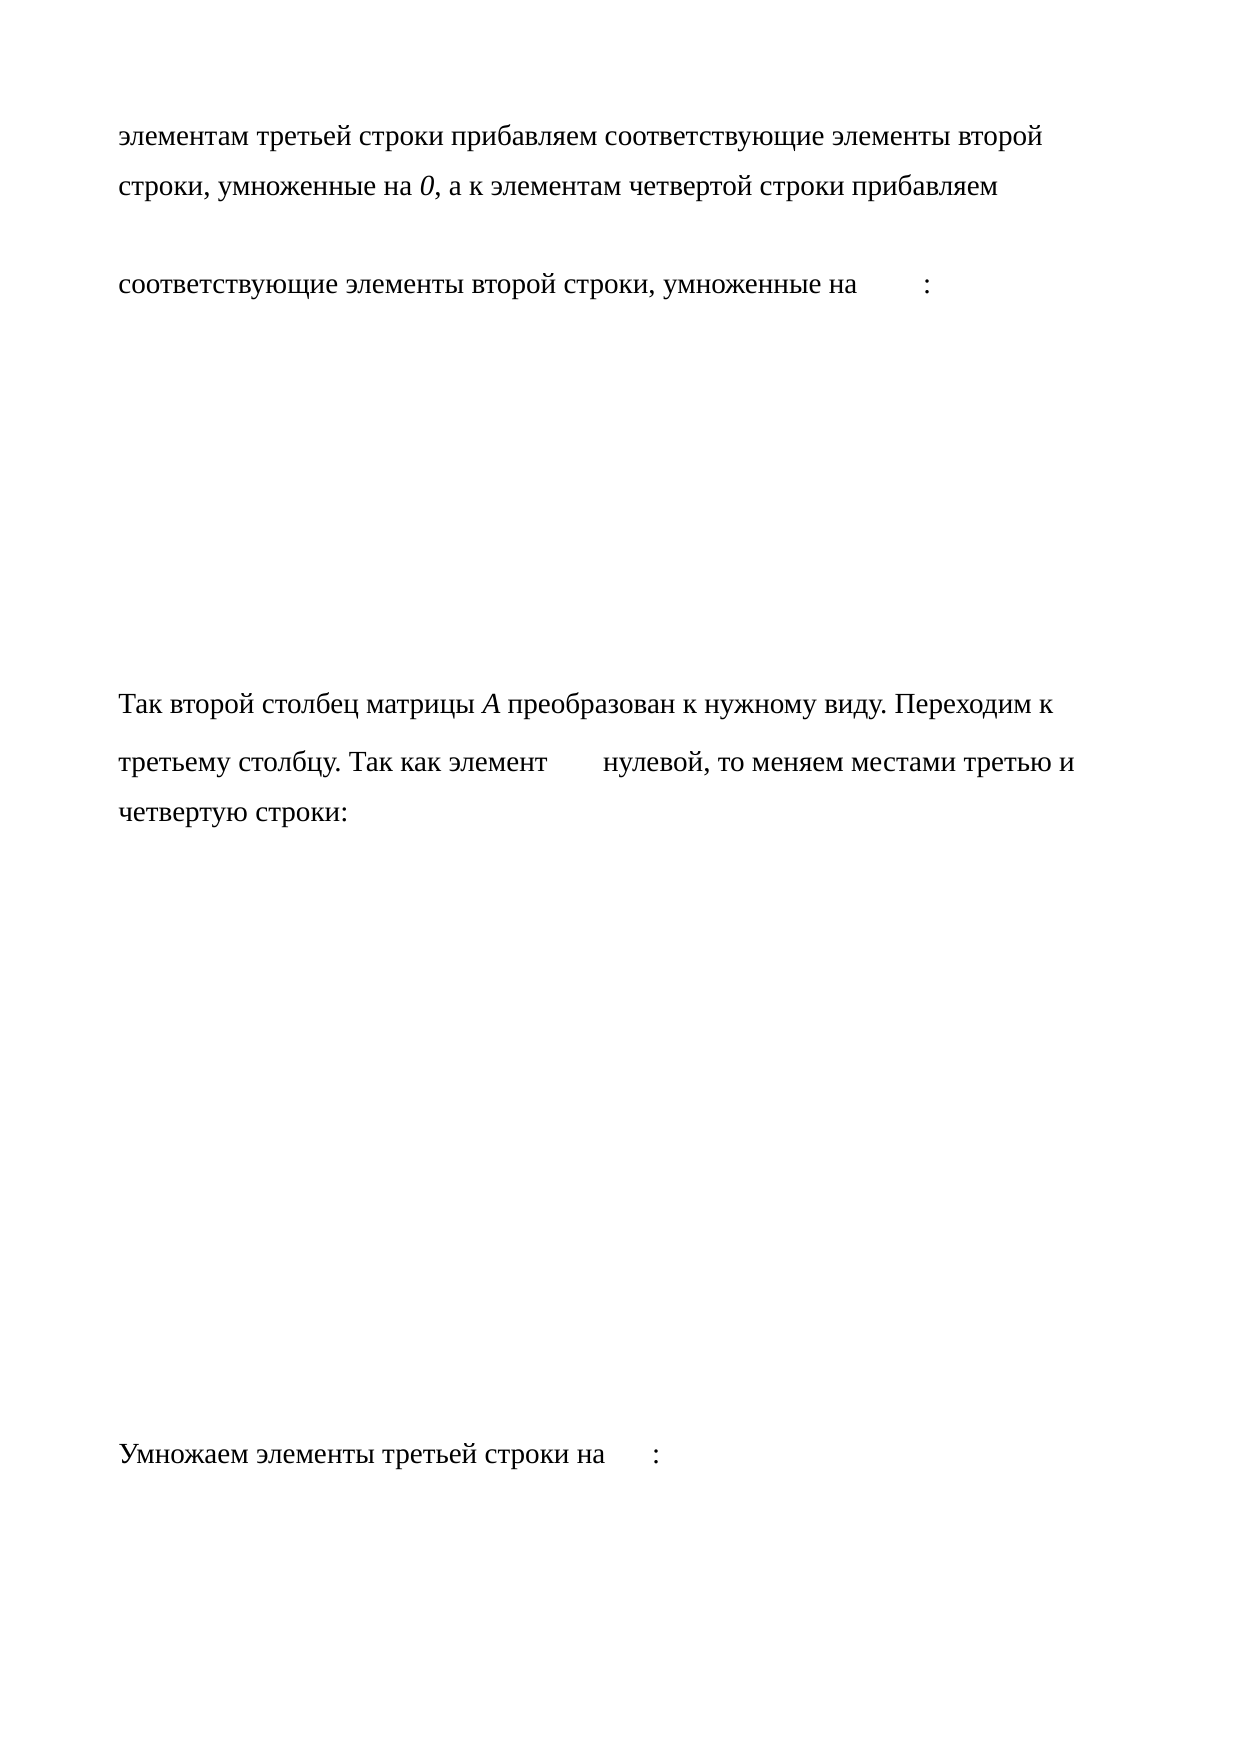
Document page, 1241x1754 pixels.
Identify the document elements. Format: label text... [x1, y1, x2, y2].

text элементам третьей строки прибавляем соответствующие элементы второй строки, умноженные на 0, а к элементам четвертой строки прибавляем соответствующие элементы второй строки, умноженные на : [118, 118, 1122, 300]
text Так второй столбец матрицы А преобразован к нужному виду. Переходим к третьему столбцу. Так как элемент нулевой, то меняем местами третью и четвертую строки: [118, 687, 1122, 828]
text Умножаем элементы третьей строки на : [118, 1396, 1122, 1469]
